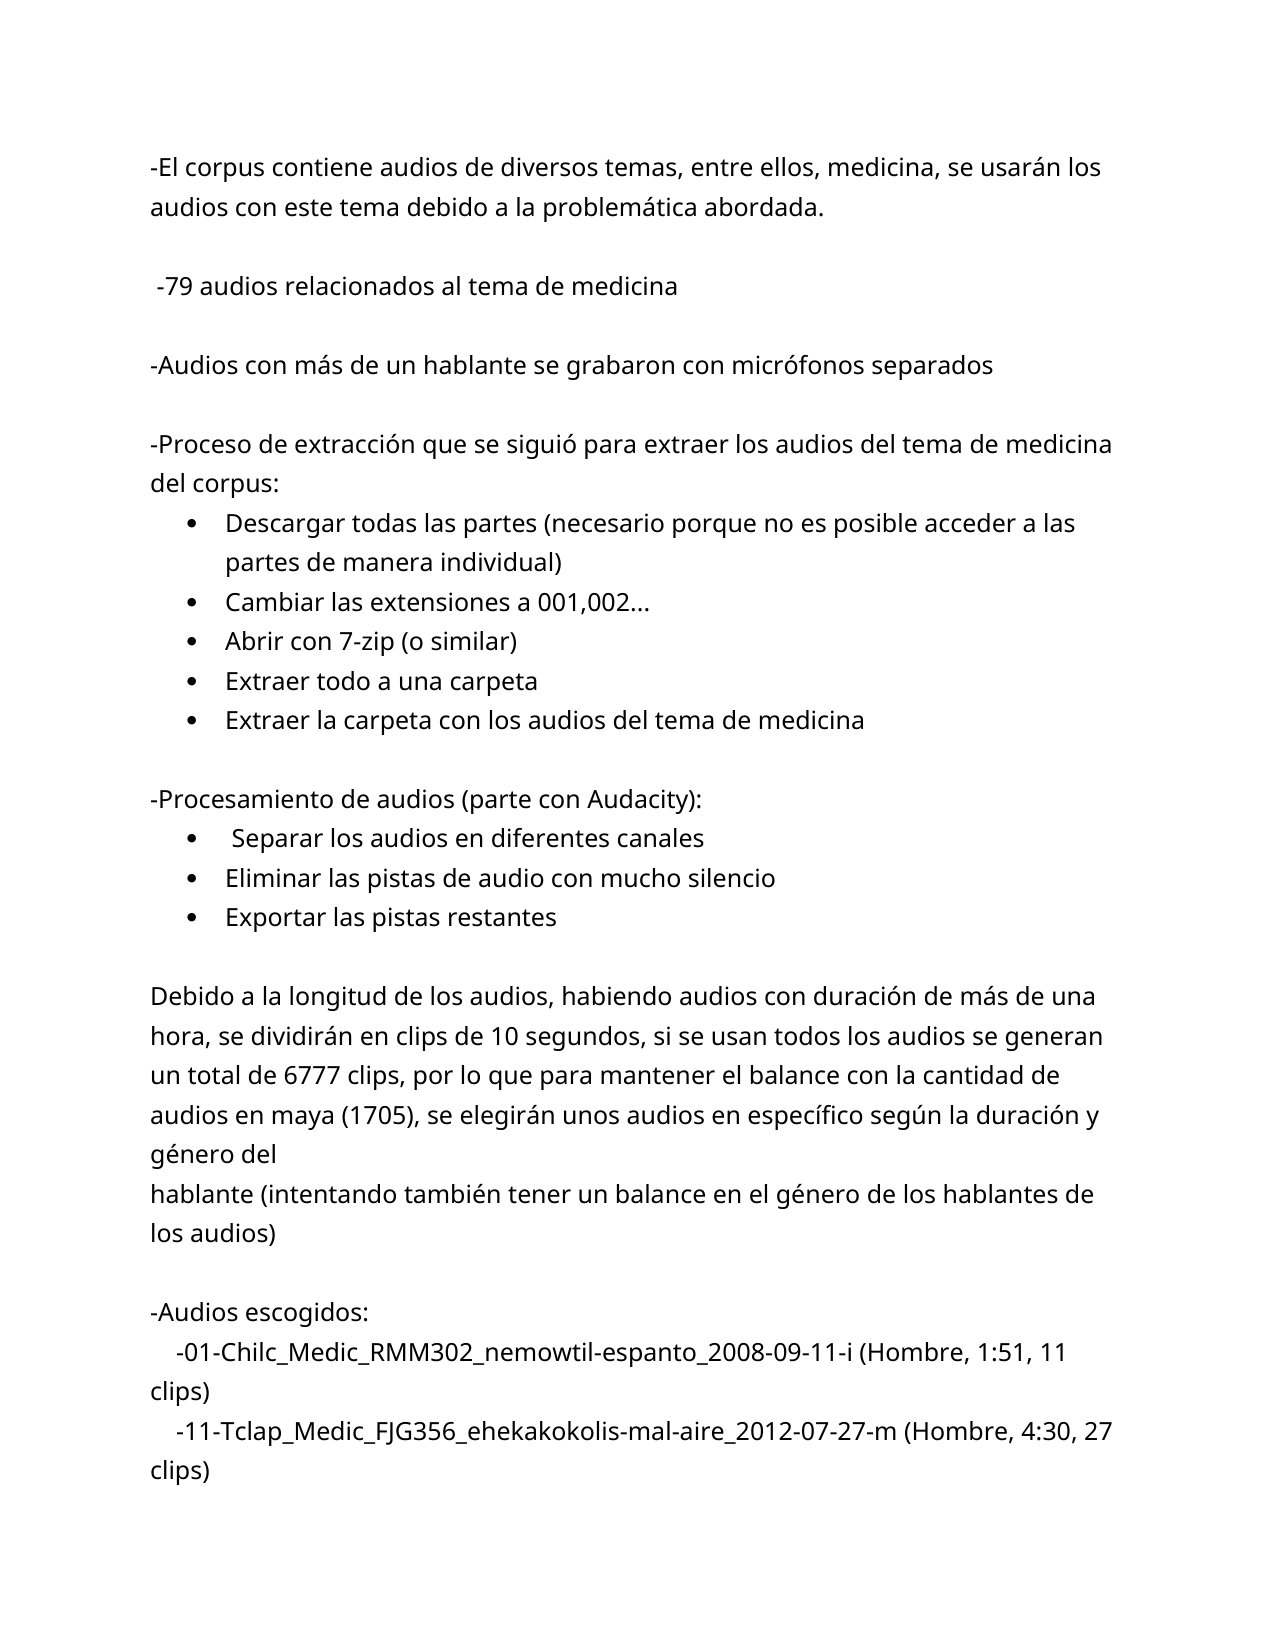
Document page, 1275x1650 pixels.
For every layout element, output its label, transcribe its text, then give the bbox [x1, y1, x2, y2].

text -Audios con más de un hablante se grabaron con micrófonos separados [150, 347, 1125, 381]
list Eliminar las pistas de audio con mucho silencio [187, 861, 1125, 895]
list Exportar las pistas restantes [187, 900, 1125, 934]
list Extraer la carpeta con los audios del tema de medicina [187, 703, 1125, 737]
text -Proceso de extracción que se siguió para extraer los audios del tema de medicina del corpus: [150, 426, 1125, 500]
text -Procesamiento de audios (parte con Audacity): [150, 782, 1125, 816]
text -79 audios relacionados al tema de medicina [150, 268, 1125, 302]
list Extraer todo a una carpeta [187, 663, 1125, 697]
list Abrir con 7-zip (o similar) [187, 624, 1125, 658]
list Cambiar las extensiones a 001,002... [187, 584, 1125, 618]
text -El corpus contiene audios de diversos temas, entre ellos, medicina, se usarán los audios con este tema debido a la problemática abordada. [150, 150, 1125, 223]
text -Audios escogidos: -01-Chilc_Medic_RMM302_nemowtil-espanto_2008-09-11-i (Hombre, 1:51, 11 clips) -11-Tclap_Medic_FJG356_ehekakokolis-mal-aire_2012-07-27-m (Hombre, 4:30, 27 clips) [150, 1255, 1125, 1487]
list Separar los audios en diferentes canales [187, 821, 1125, 855]
text Debido a la longitud de los audios, habiendo audios con duración de más de una hora, se dividirán en clips de 10 segundos, si se usan todos los audios se generan un total de 6777 clips, por lo que para mantener el balance con la cantidad de audios en maya (1705), se elegirán unos audios en específico según la duración y género del hablante (intentando también tener un balance en el género de los hablantes de los audios) [150, 979, 1125, 1250]
list Descargar todas las partes (necesario porque no es posible acceder a las partes de manera individual) [187, 505, 1125, 579]
